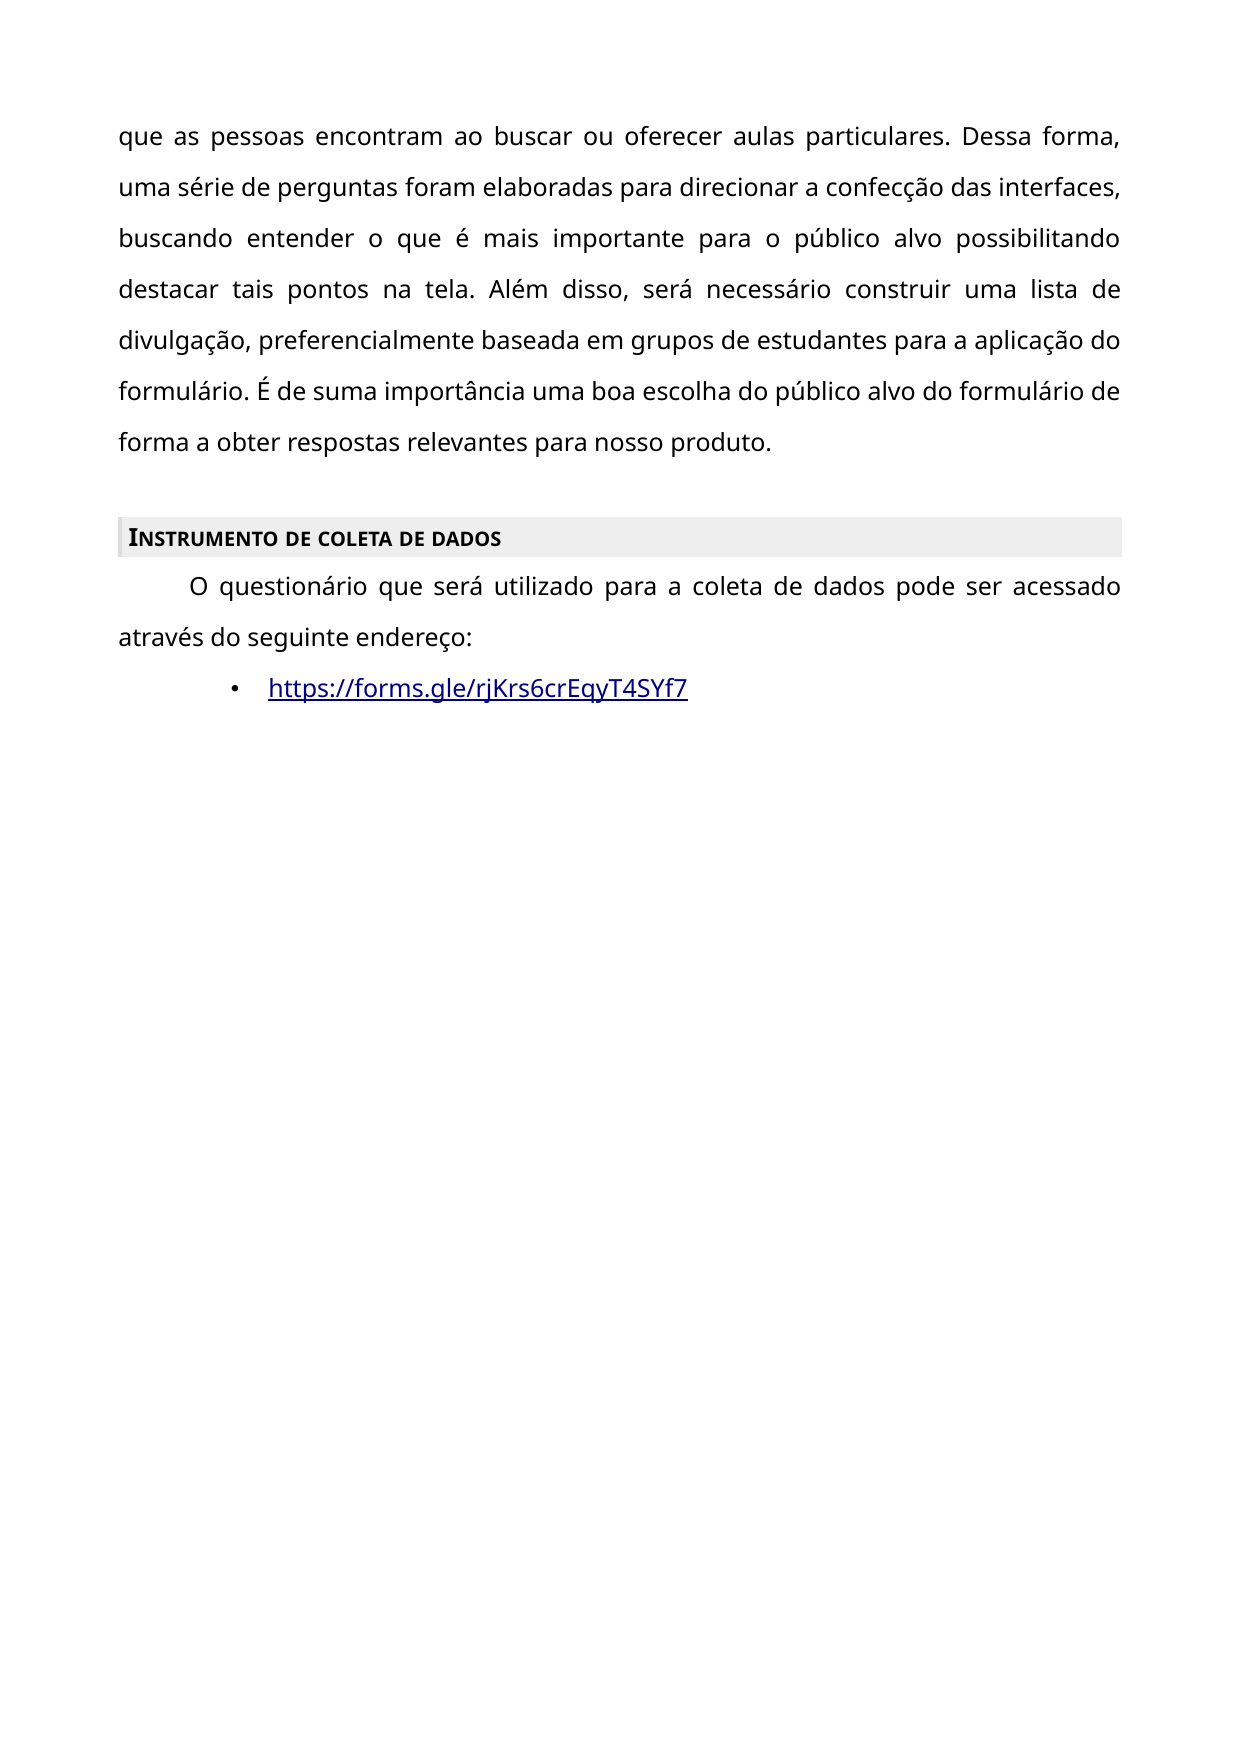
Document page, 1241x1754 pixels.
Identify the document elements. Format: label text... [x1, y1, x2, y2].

list https://forms.gle/rjKrs6crEqyT4SYf7 [231, 671, 1122, 704]
text que as pessoas encontram ao buscar ou oferecer aulas particulares. Dessa forma, uma série de perguntas foram elaboradas para direcionar a confecção das interfaces, buscando entender o que é mais importante para o público alvo possibilitando destacar tais pontos na tela. Além disso, será necessário construir uma lista de divulgação, preferencialmente baseada em grupos de estudantes para a aplicação do formulário. É de suma importância uma boa escolha do público alvo do formulário de forma a obter respostas relevantes para nosso produto. [118, 118, 1122, 458]
text Instrumento de coleta de dados [122, 517, 1122, 557]
text O questionário que será utilizado para a coleta de dados pode ser acessado através do seguinte endereço: [118, 568, 1122, 653]
